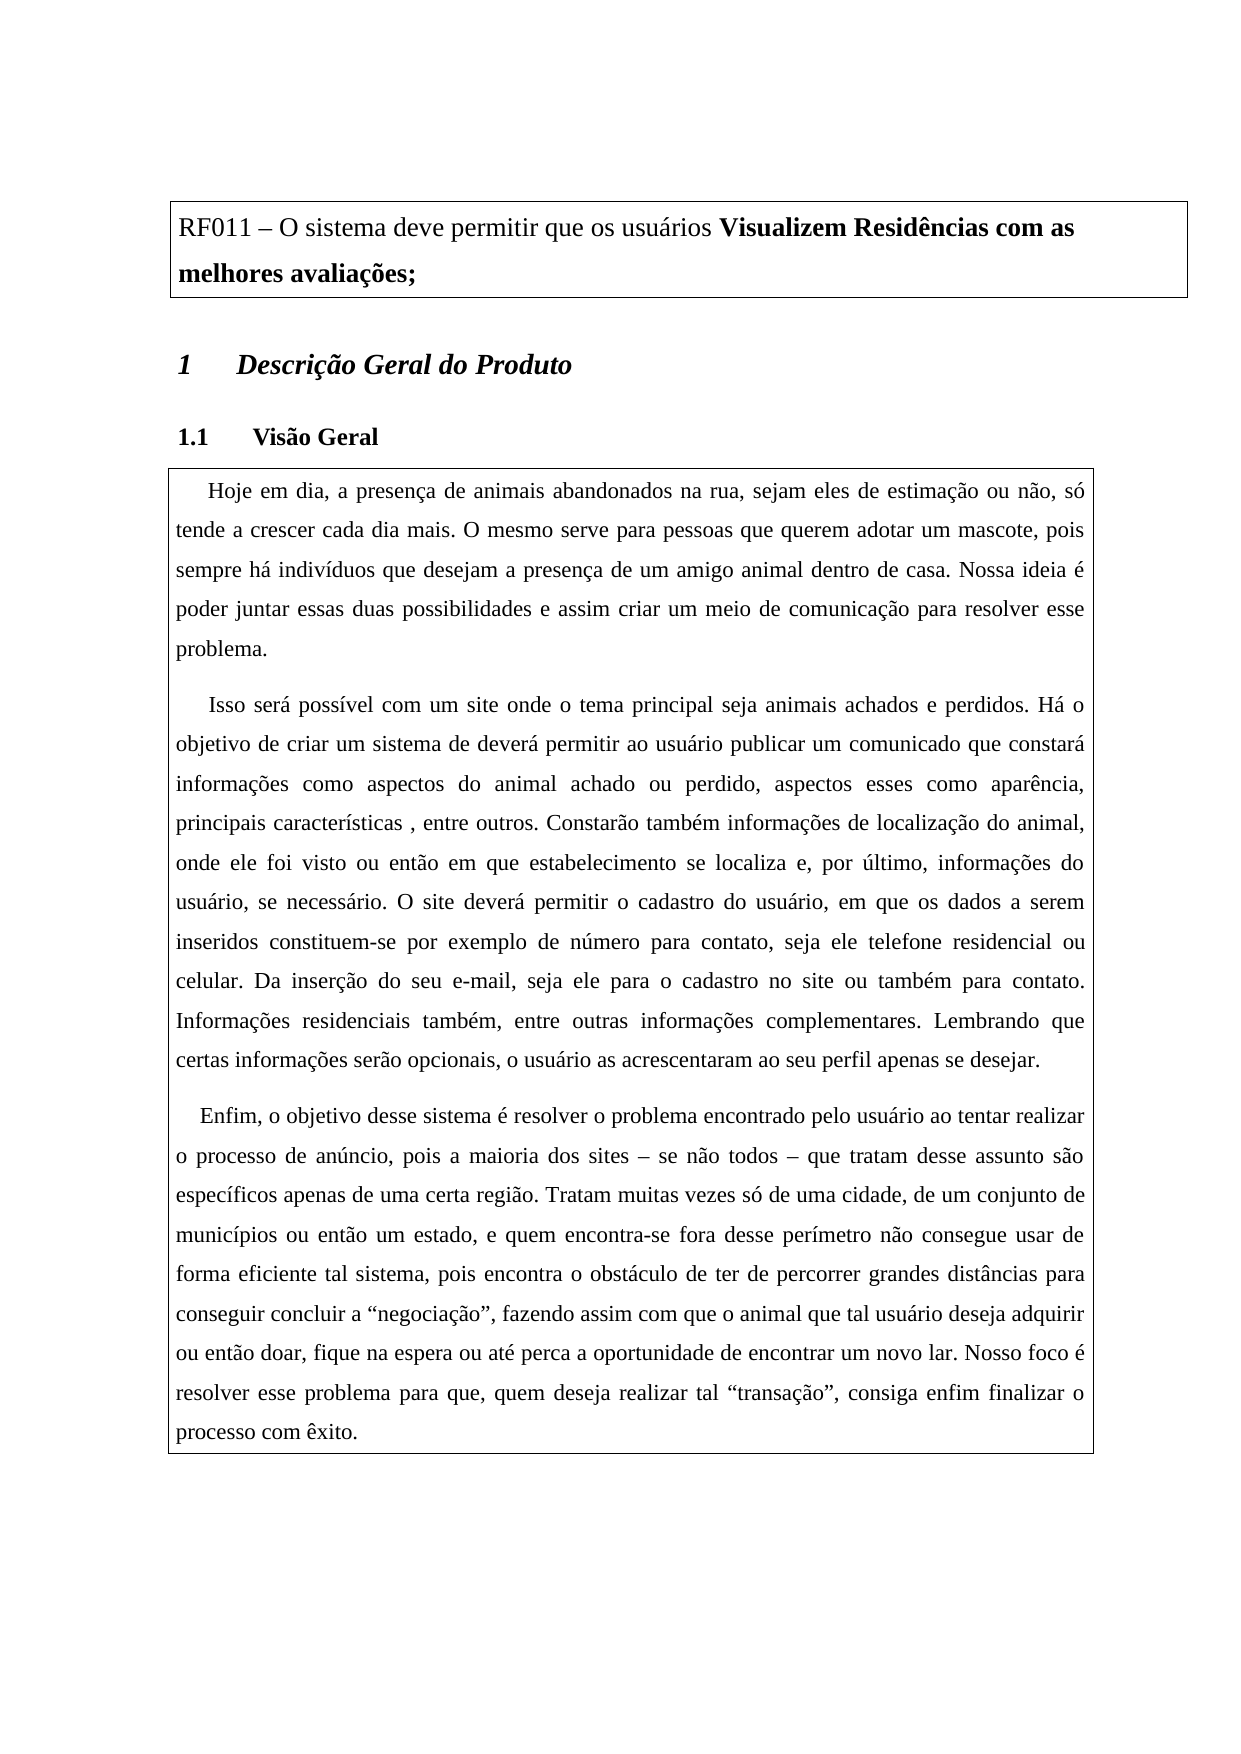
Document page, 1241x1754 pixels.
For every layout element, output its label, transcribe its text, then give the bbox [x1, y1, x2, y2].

subtitle Visão Geral [177, 422, 1126, 451]
table_header Hoje em dia, a presença de animais abandonados na rua, sejam eles de estimação ou não, só tende a crescer cada dia mais. O mesmo serve para pessoas que querem adotar um mascote, pois sempre há indivíduos que desejam a presença de um amigo animal dentro de casa. Nossa ideia é poder juntar essas duas possibilidades e assim criar um meio de comunicação para resolver esse problema. Isso será possível com um site onde o tema principal seja animais achados e perdidos. Há o objetivo de criar um sistema de deverá permitir ao usuário publicar um comunicado que constará informações como aspectos do animal achado ou perdido, aspectos esses como aparência, principais características , entre outros. Constarão também informações de localização do animal, onde ele foi visto ou então em que estabelecimento se localiza e, por último, informações do usuário, se necessário. O site deverá permitir o cadastro do usuário, em que os dados a serem inseridos constituem-se por exemplo de número para contato, seja ele telefone residencial ou celular. Da inserção do seu e-mail, seja ele para o cadastro no site ou também para contato. Informações residenciais também, entre outras informações complementares. Lembrando que certas informações serão opcionais, o usuário as acrescentaram ao seu perfil apenas se desejar. Enfim, o objetivo desse sistema é resolver o problema encontrado pelo usuário ao tentar realizar o processo de anúncio, pois a maioria dos sites – se não todos – que tratam desse assunto são específicos apenas de uma certa região. Tratam muitas vezes só de uma cidade, de um conjunto de municípios ou então um estado, e quem encontra-se fora desse perímetro não consegue usar de forma eficiente tal sistema, pois encontra o obstáculo de ter de percorrer grandes distâncias para conseguir concluir a “negociação”, fazendo assim com que o animal que tal usuário deseja adquirir ou então doar, fique na espera ou até perca a oportunidade de encontrar um novo lar. Nosso foco é resolver esse problema para que, quem deseja realizar tal “transação”, consiga enfim finalizar o processo com êxito. [169, 469, 1093, 1453]
subtitle Descrição Geral do Produto [177, 347, 1126, 380]
